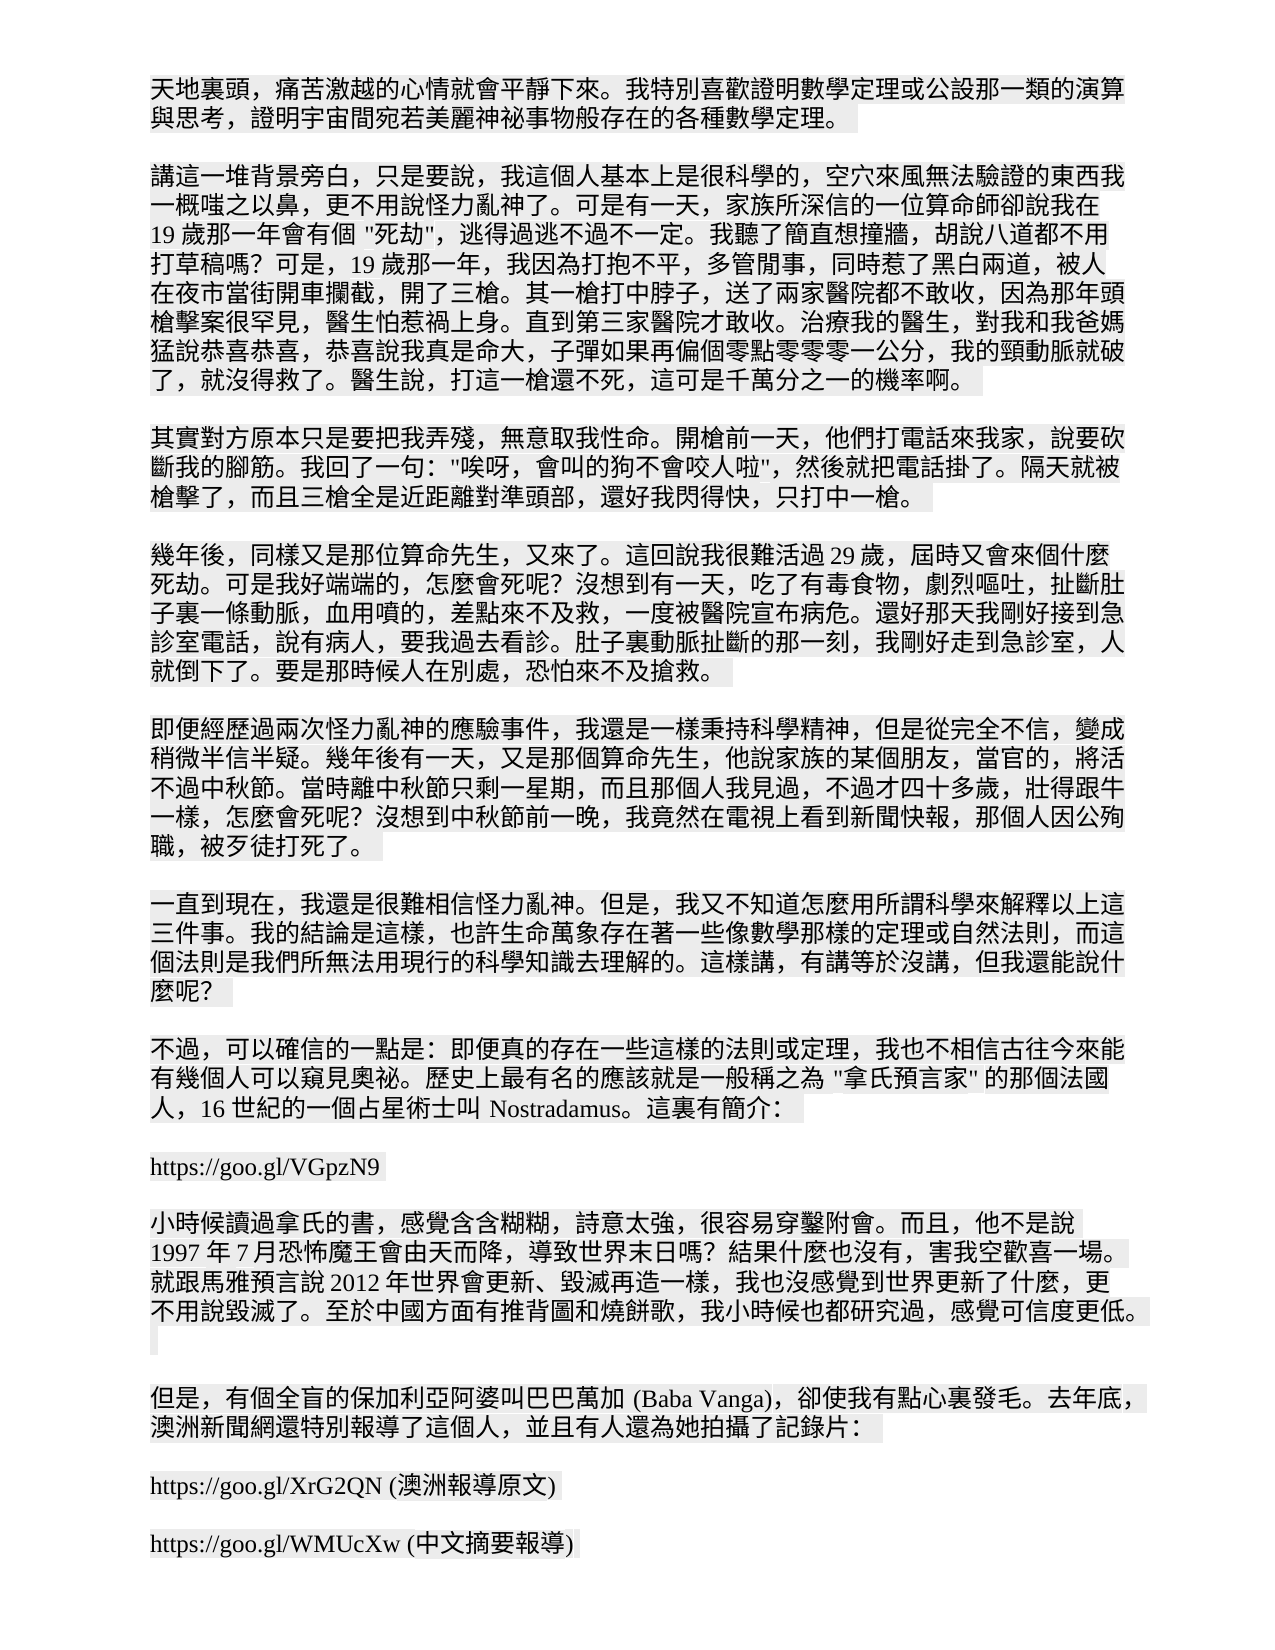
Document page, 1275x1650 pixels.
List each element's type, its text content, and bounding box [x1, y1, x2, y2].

text 情感上，我特別喜歡看故事書，從小時候開始識字以來，就像打開了一片除了荒野以外的新天地那樣，天天猛看小說，中國的，西洋的，經典的，通俗的，什麼都看。凡是你能叫得出書名的所謂名著，我應該大部份都看過。也許因為看書很快，加上宛如影印機一般、曾經應邀公開表演的記憶力，不但看得多，看得仔細，而且看過之後就記得，一生難忘。 上國中之後，就不再看了。除了有一陣子讀金庸的武俠之外，幾乎不再讀小說。上大學之後，因為成為黨外人士，經常出沒政治場合或群眾集會，"遇見" 了沈從文，驚為天人。那時候的黨外是很中國的，凡是跟國民黨對立的人事物，包括中國共產黨，就一概吹捧推銷。那時候的黨外，中國的小說或人物可一點都不是毒素哦，不但不是毒素，而且是思想解放的精神食糧。只要是黨外的演講會、政見會，到處都在賣一些大陸的小說，包括魯迅，沈從文，老舍，巴金等等等，而且也包括例如熊十力、瞿秋白、陳獨秀等等比較思想性或政治性的各種書籍，應有盡有，全是盜版，全是國民黨當年所查禁。 各位年紀輕一點的，大概不敢相信。比方說，當我國中把金庸的小說全部讀過之後，我根本不知道作者是誰，因為作者名字一律會被店家塗掉或撕掉，改成裸女封面，或是隨便寫個作者名字上去。因為，當年凡是沒有跟國民黨一起 "播遷來台" 的，都算是投共，都是共匪；販售或閱讀共匪寫的書，罪名是很大的。 念完大學，當上醫生之後，就幾乎不曾再看小說或詩集了，同時也不可能有時間讀了，全在哲學學術或臨床知識裏打滾。一直到今天，長達二十幾年的時間，幾乎與文學絕緣。也因此，我對現代作家的認識，可說一片茫然。當然，也許是偏見吧，我基本上是不太相信當代會有什麼特別令人傾心的作家。除了哲學，如今讀來讀去就只是在複習一些早已滾瓜爛熟的書，讀來讀去始終是唐吉訶德、麥田捕手、但丁神曲、浮士德...，或是中國詩詞與小說經典，或是沈從文、胡適等等。 情感上很文藝，但在知識上卻特別 "科學"，從小在學校科目方面特別喜歡數學與化學。當學校的低能教育讓我感到很痛苦時，數學就像我的心靈避風港似的，在安靜乾淨的數學天地裏頭，痛苦激越的心情就會平靜下來。我特別喜歡證明數學定理或公設那一類的演算與思考，證明宇宙間宛若美麗神祕事物般存在的各種數學定理。 講這一堆背景旁白，只是要說，我這個人基本上是很科學的，空穴來風無法驗證的東西我一概嗤之以鼻，更不用說怪力亂神了。可是有一天，家族所深信的一位算命師卻說我在19 歲那一年會有個 "死劫"，逃得過逃不過不一定。我聽了簡直想撞牆，胡說八道都不用打草稿嗎？可是，19 歲那一年，我因為打抱不平，多管閒事，同時惹了黑白兩道，被人在夜市當街開車攔截，開了三槍。其一槍打中脖子，送了兩家醫院都不敢收，因為那年頭槍擊案很罕見，醫生怕惹禍上身。直到第三家醫院才敢收。治療我的醫生，對我和我爸媽猛說恭喜恭喜，恭喜說我真是命大，子彈如果再偏個零點零零零一公分，我的頸動脈就破了，就沒得救了。醫生說，打這一槍還不死，這可是千萬分之一的機率啊。 其實對方原本只是要把我弄殘，無意取我性命。開槍前一天，他們打電話來我家，說要砍斷我的腳筋。我回了一句："唉呀，會叫的狗不會咬人啦"，然後就把電話掛了。隔天就被槍擊了，而且三槍全是近距離對準頭部，還好我閃得快，只打中一槍。 幾年後，同樣又是那位算命先生，又來了。這回說我很難活過29歲，屆時又會來個什麼死劫。可是我好端端的，怎麼會死呢？沒想到有一天，吃了有毒食物，劇烈嘔吐，扯斷肚子裏一條動脈，血用噴的，差點來不及救，一度被醫院宣布病危。還好那天我剛好接到急診室電話，說有病人，要我過去看診。肚子裏動脈扯斷的那一刻，我剛好走到急診室，人就倒下了。要是那時候人在別處，恐怕來不及搶救。 即便經歷過兩次怪力亂神的應驗事件，我還是一樣秉持科學精神，但是從完全不信，變成稍微半信半疑。幾年後有一天，又是那個算命先生，他說家族的某個朋友，當官的，將活不過中秋節。當時離中秋節只剩一星期，而且那個人我見過，不過才四十多歲，壯得跟牛一樣，怎麼會死呢？沒想到中秋節前一晚，我竟然在電視上看到新聞快報，那個人因公殉職，被歹徒打死了。 一直到現在，我還是很難相信怪力亂神。但是，我又不知道怎麼用所謂科學來解釋以上這三件事。我的結論是這樣，也許生命萬象存在著一些像數學那樣的定理或自然法則，而這個法則是我們所無法用現行的科學知識去理解的。這樣講，有講等於沒講，但我還能說什麼呢？ 不過，可以確信的一點是：即便真的存在一些這樣的法則或定理，我也不相信古往今來能有幾個人可以窺見奧祕。歷史上最有名的應該就是一般稱之為 "拿氏預言家" 的那個法國人，16 世紀的一個占星術士叫 Nostradamus。這裏有簡介： https://goo.gl/VGpzN9 小時候讀過拿氏的書，感覺含含糊糊，詩意太強，很容易穿鑿附會。而且，他不是說 1997 年7月恐怖魔王會由天而降，導致世界末日嗎？結果什麼也沒有，害我空歡喜一場。就跟馬雅預言說2012年世界會更新、毀滅再造一樣，我也沒感覺到世界更新了什麼，更不用說毀滅了。至於中國方面有推背圖和燒餅歌，我小時候也都研究過，感覺可信度更低。 但是，有個全盲的保加利亞阿婆叫巴巴萬加 (Baba Vanga)，卻使我有點心裏發毛。去年底，澳洲新聞網還特別報導了這個人，並且有人還為她拍攝了記錄片： https://goo.gl/XrG2QN (澳洲報導原文) https://goo.gl/WMUcXw (中文摘要報導) 當然，我還是不太能相信人怎麼可能預言？我只能預言我自己，比方說我預言我大約半小時後會去小便，然後會下樓去喝一杯牛奶，然後睡覺。這項預言的準確率應該至少有九成。除此之外，怎麼可能有人能看到未來？未來怎麼可能是預定的？如果未來已經決定，那麼我們豈不是不管怎麼做都沒差？怎麼可能有這種荒唐的結果？ 而且，我還發現，一大堆冠以萬加婆婆的所謂預言，很可能是假的，是旁人自己瞎掰的，賴到她頭上。不過，即便如此，不知道為什麼，我看這位盲眼阿婆的模樣，分明就不是一個會信口胡謅的詭詐人士，感覺是一個很正直的人，恰恰是因為這樣，讓我感到有點不放心。我不是說我相信，但我也不敢說我不信。當然，不信的成份仍然大於相信。 萬加阿婆曾在很多年前預言一個黑人--歐巴馬的當選，我不知道是不是又是後人瞎掰。但她的諸多預言中，有一點是可以很快得到驗證的，那就是她認為歐巴馬將會是最後一個美國總統。如果放寬來解釋，也許萬加婆婆的意思是，歐巴馬會是最後一個完成美國總統任期的人。如果她的預言為真，那麼，接下來呢？美國就消失了嗎？還是改為帝制？變成希拉蕊女皇？還是川普大帝？ 我並不想鼓吹怪力亂神，所以以上這些，包括我個人的奇異經歷，大家就當成趣聞看看便罷。我在此想要請大家以最嚴肅眼光看待的是Vladimir Zhirinovsky在上周五接受路透社和CNN等各家國際媒體的專訪所說的一些話。Zhirinovsky 是俄國第三大黨的一個創始人，是普丁的親信好友。從過去發言記錄看來，這個人講話衝動，而且思想相當不正確，特別是在性別議題上，但他並非信口開河之人。事實上，個性衝動之政治人物，反倒比較容易公開說出真心話。他上周五說了底下這樣一些話： https://goo.gl/hRfjfa https://goo.gl/xLGvXr https://goo.gl/OIAf2S "美俄關係沒法更壞了，更壞的狀況就是戰爭。11月8日即將要去投票的美國人應該要知道，如果他們投給川普，那就是選擇了世界和平；倘若投給希拉蕊，那就是戰爭。而且，這將會是一場很短的電影，世界各地到處都會是長崎和廣島。希拉蕊沉迷於野心的權力慾望，那是相當危險的，她很可能啟動核子大戰。如果川普勝出，那將會是全世界人類的福音，倘若是希拉蕊獲勝，那麼，她將會是美國最後一任總統"。 [150, 75, 1125, 1559]
